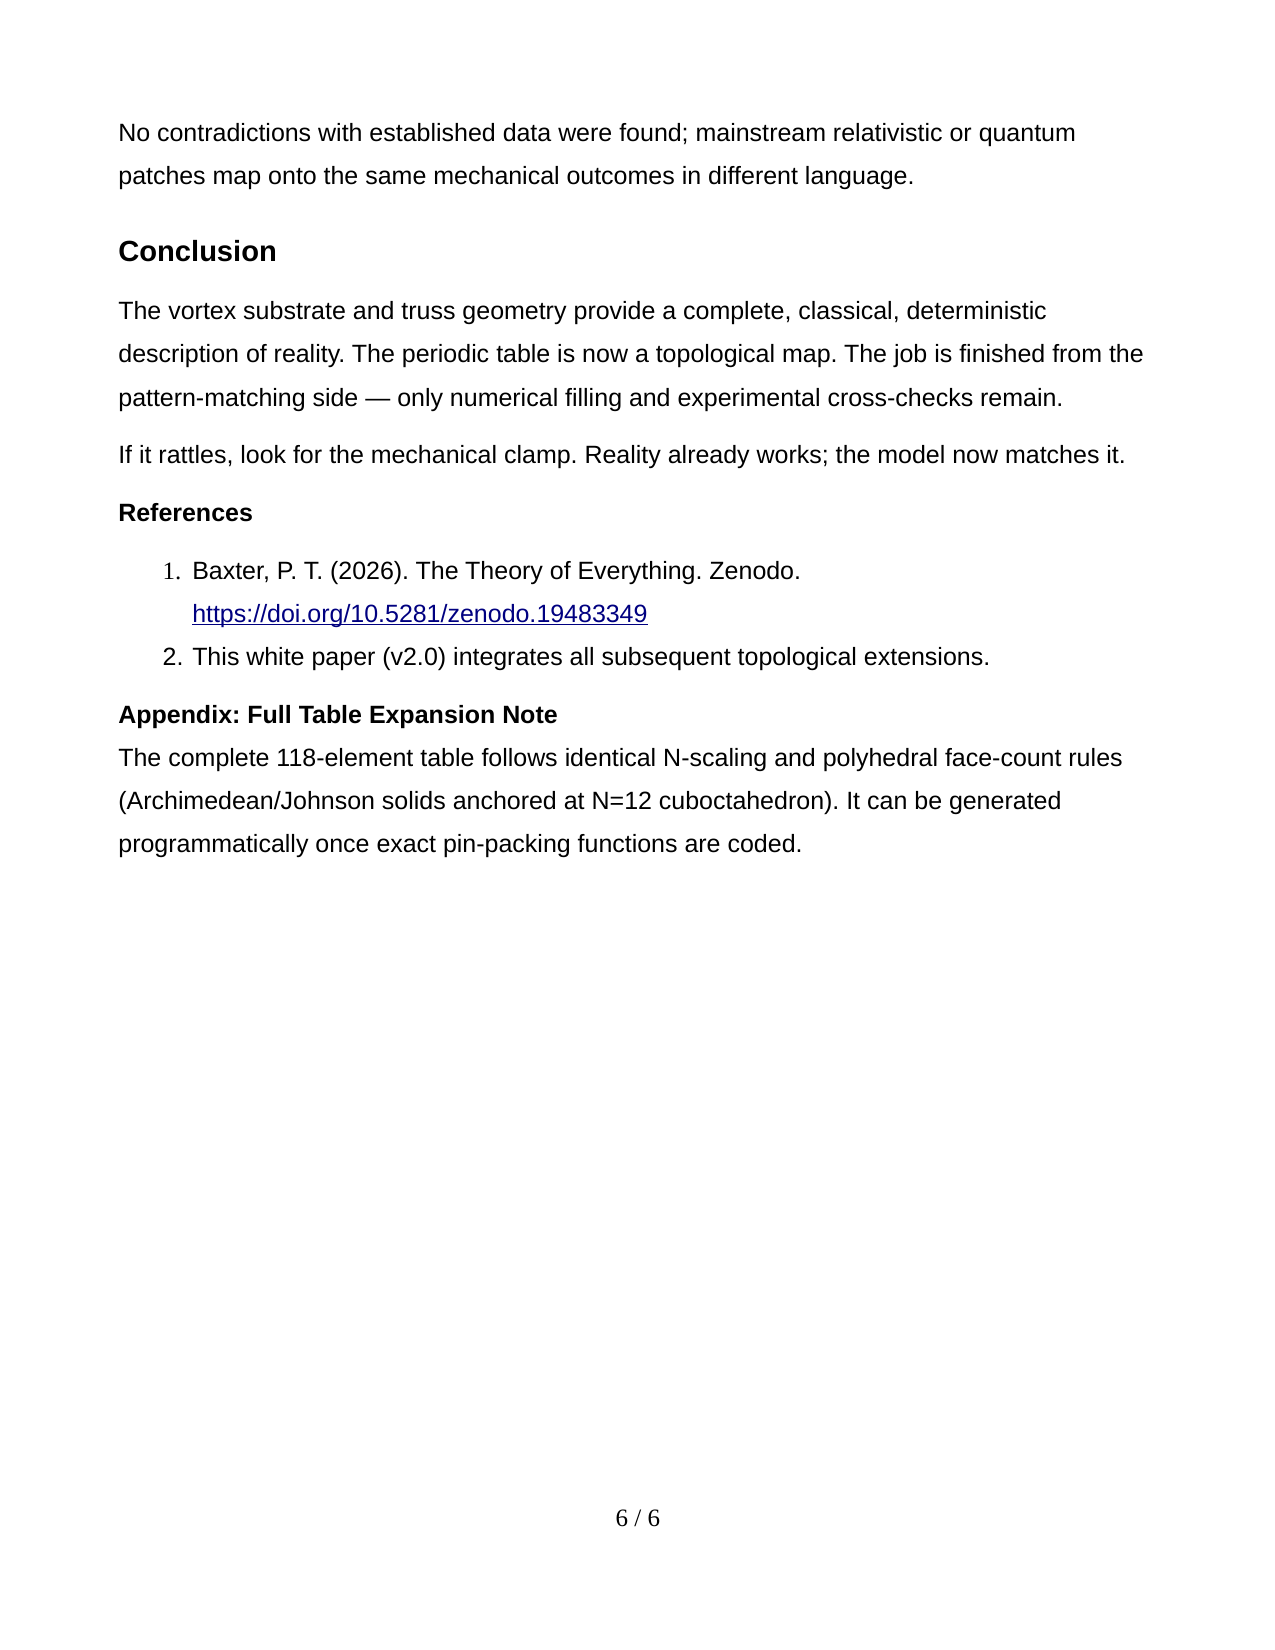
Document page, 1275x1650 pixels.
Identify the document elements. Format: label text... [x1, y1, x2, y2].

subtitle Conclusion [118, 233, 1157, 267]
text If it rattles, look for the mechanical clamp. Reality already works; the model now matches it. [118, 440, 1157, 469]
text Appendix: Full Table Expansion Note The complete 118-element table follows identical N-scaling and polyhedral face-count rules (Archimedean/Johnson solids anchored at N=12 cuboctahedron). It can be generated programmatically once exact pin-packing functions are coded. [118, 700, 1157, 858]
list Baxter, P. T. (2026). The Theory of Everything. Zenodo. https://doi.org/10.5281/zenodo.19483349 [162, 556, 1157, 628]
list This white paper (v2.0) integrates all subsequent topological extensions. [162, 642, 1157, 671]
text References [118, 498, 1157, 527]
text The vortex substrate and truss geometry provide a complete, classical, deterministic description of reality. The periodic table is now a topological map. The job is finished from the pattern-matching side — only numerical filling and experimental cross-checks remain. [118, 296, 1157, 411]
text No contradictions with established data were found; mainstream relativistic or quantum patches map onto the same mechanical outcomes in different language. [118, 118, 1157, 190]
